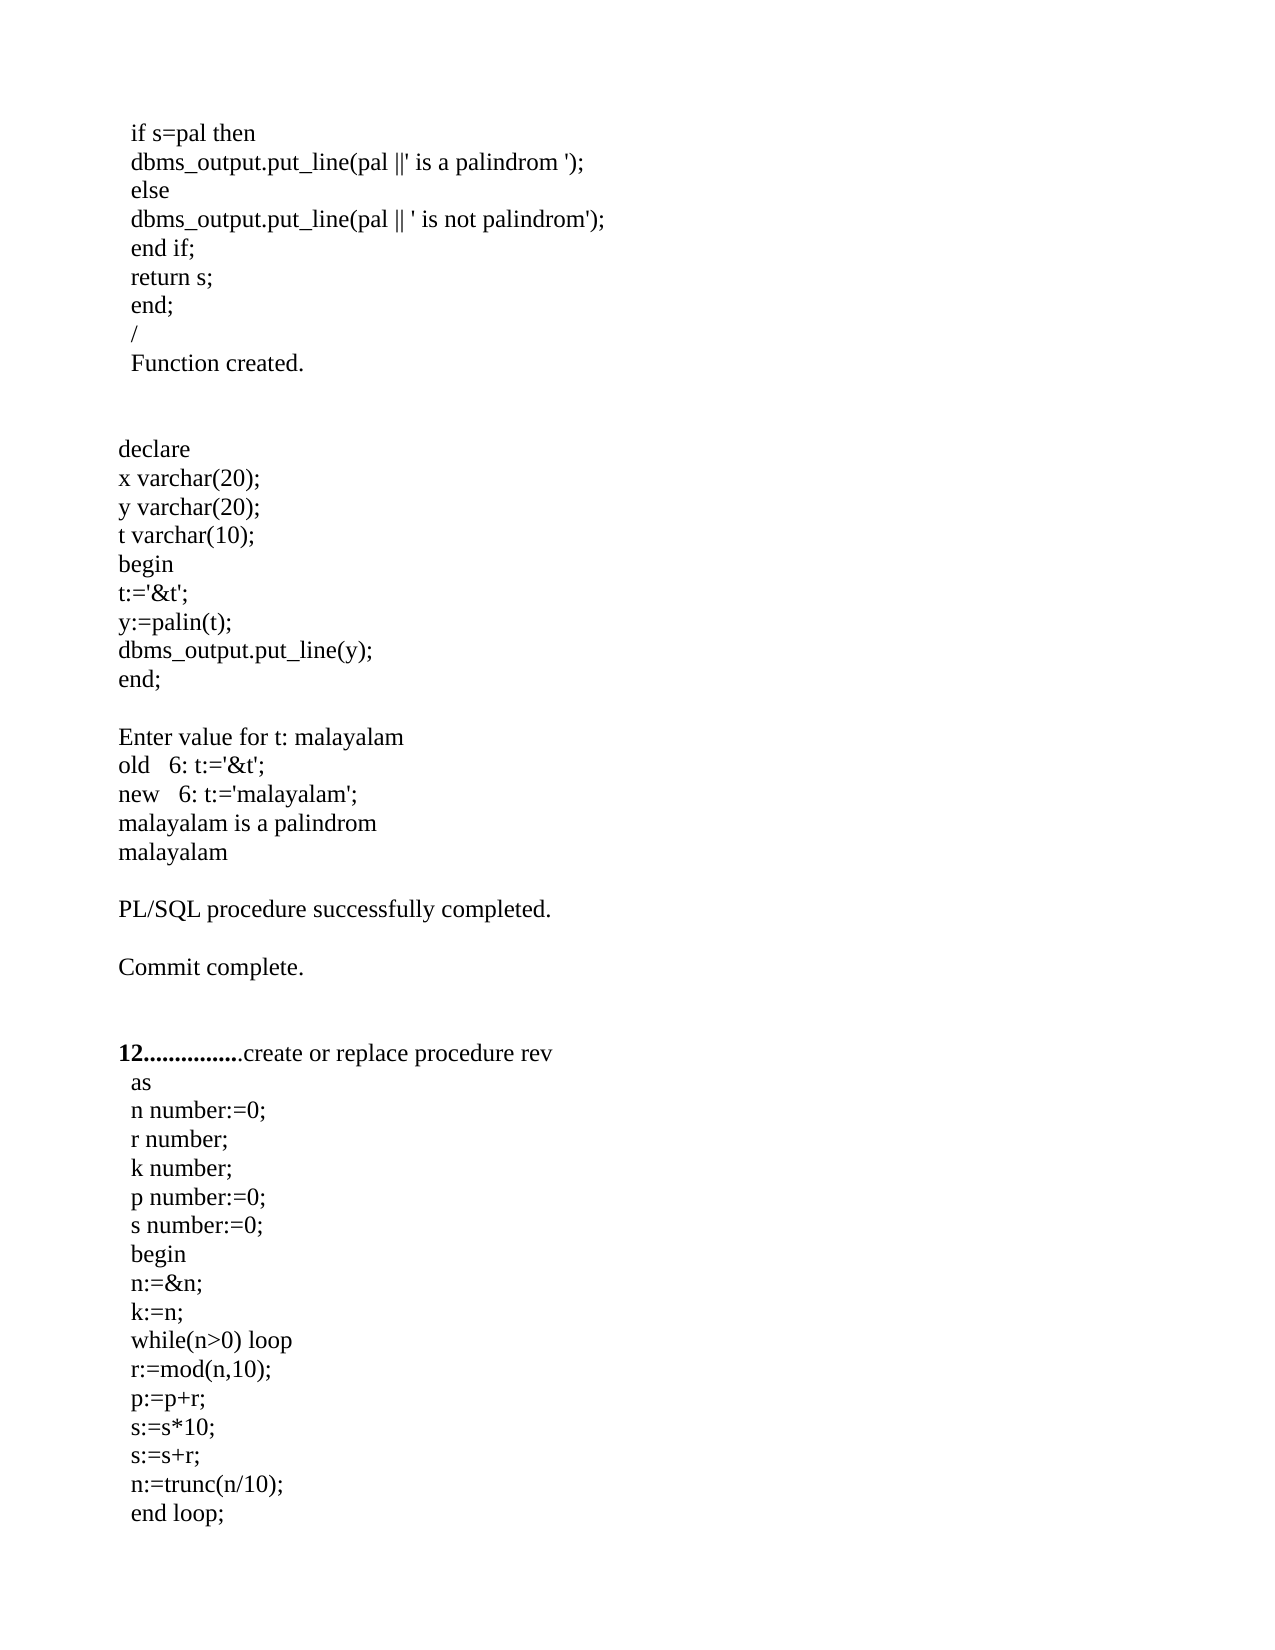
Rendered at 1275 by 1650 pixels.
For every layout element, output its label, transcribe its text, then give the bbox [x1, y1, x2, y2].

text end loop; [118, 1498, 1157, 1527]
text y varchar(20); [118, 492, 1157, 521]
text t:='&t'; [118, 578, 1157, 607]
text p:=p+r; [118, 1383, 1157, 1412]
text s number:=0; [118, 1211, 1157, 1239]
text r number; [118, 1124, 1157, 1153]
text s:=s+r; [118, 1441, 1157, 1469]
text dbms_output.put_line(y); [118, 636, 1157, 664]
text Function created. [118, 348, 1157, 377]
text old 6: t:='&t'; [118, 751, 1157, 779]
text r:=mod(n,10); [118, 1354, 1157, 1383]
text / [118, 319, 1157, 348]
text dbms_output.put_line(pal || ' is not palindrom'); [118, 204, 1157, 233]
text as [118, 1067, 1157, 1096]
text end; [118, 291, 1157, 319]
text k number; [118, 1153, 1157, 1182]
text 12................create or replace procedure rev [118, 1038, 1157, 1067]
text Enter value for t: malayalam [118, 722, 1157, 751]
text PL/SQL procedure successfully completed. [118, 894, 1157, 923]
text x varchar(20); [118, 463, 1157, 492]
text malayalam is a palindrom [118, 808, 1157, 837]
text else [118, 176, 1157, 204]
text end if; [118, 233, 1157, 262]
text malayalam [118, 837, 1157, 866]
text begin [118, 549, 1157, 578]
text dbms_output.put_line(pal ||' is a palindrom '); [118, 147, 1157, 176]
text if s=pal then [118, 118, 1157, 147]
text new 6: t:='malayalam'; [118, 779, 1157, 808]
text n:=trunc(n/10); [118, 1469, 1157, 1498]
text n:=&n; [118, 1268, 1157, 1297]
text y:=palin(t); [118, 607, 1157, 636]
text n number:=0; [118, 1096, 1157, 1124]
text while(n>0) loop [118, 1326, 1157, 1354]
text end; [118, 664, 1157, 693]
text t varchar(10); [118, 521, 1157, 549]
text s:=s*10; [118, 1412, 1157, 1441]
text k:=n; [118, 1297, 1157, 1326]
text return s; [118, 262, 1157, 291]
text declare [118, 434, 1157, 463]
text Commit complete. [118, 952, 1157, 981]
text begin [118, 1239, 1157, 1268]
text p number:=0; [118, 1182, 1157, 1211]
